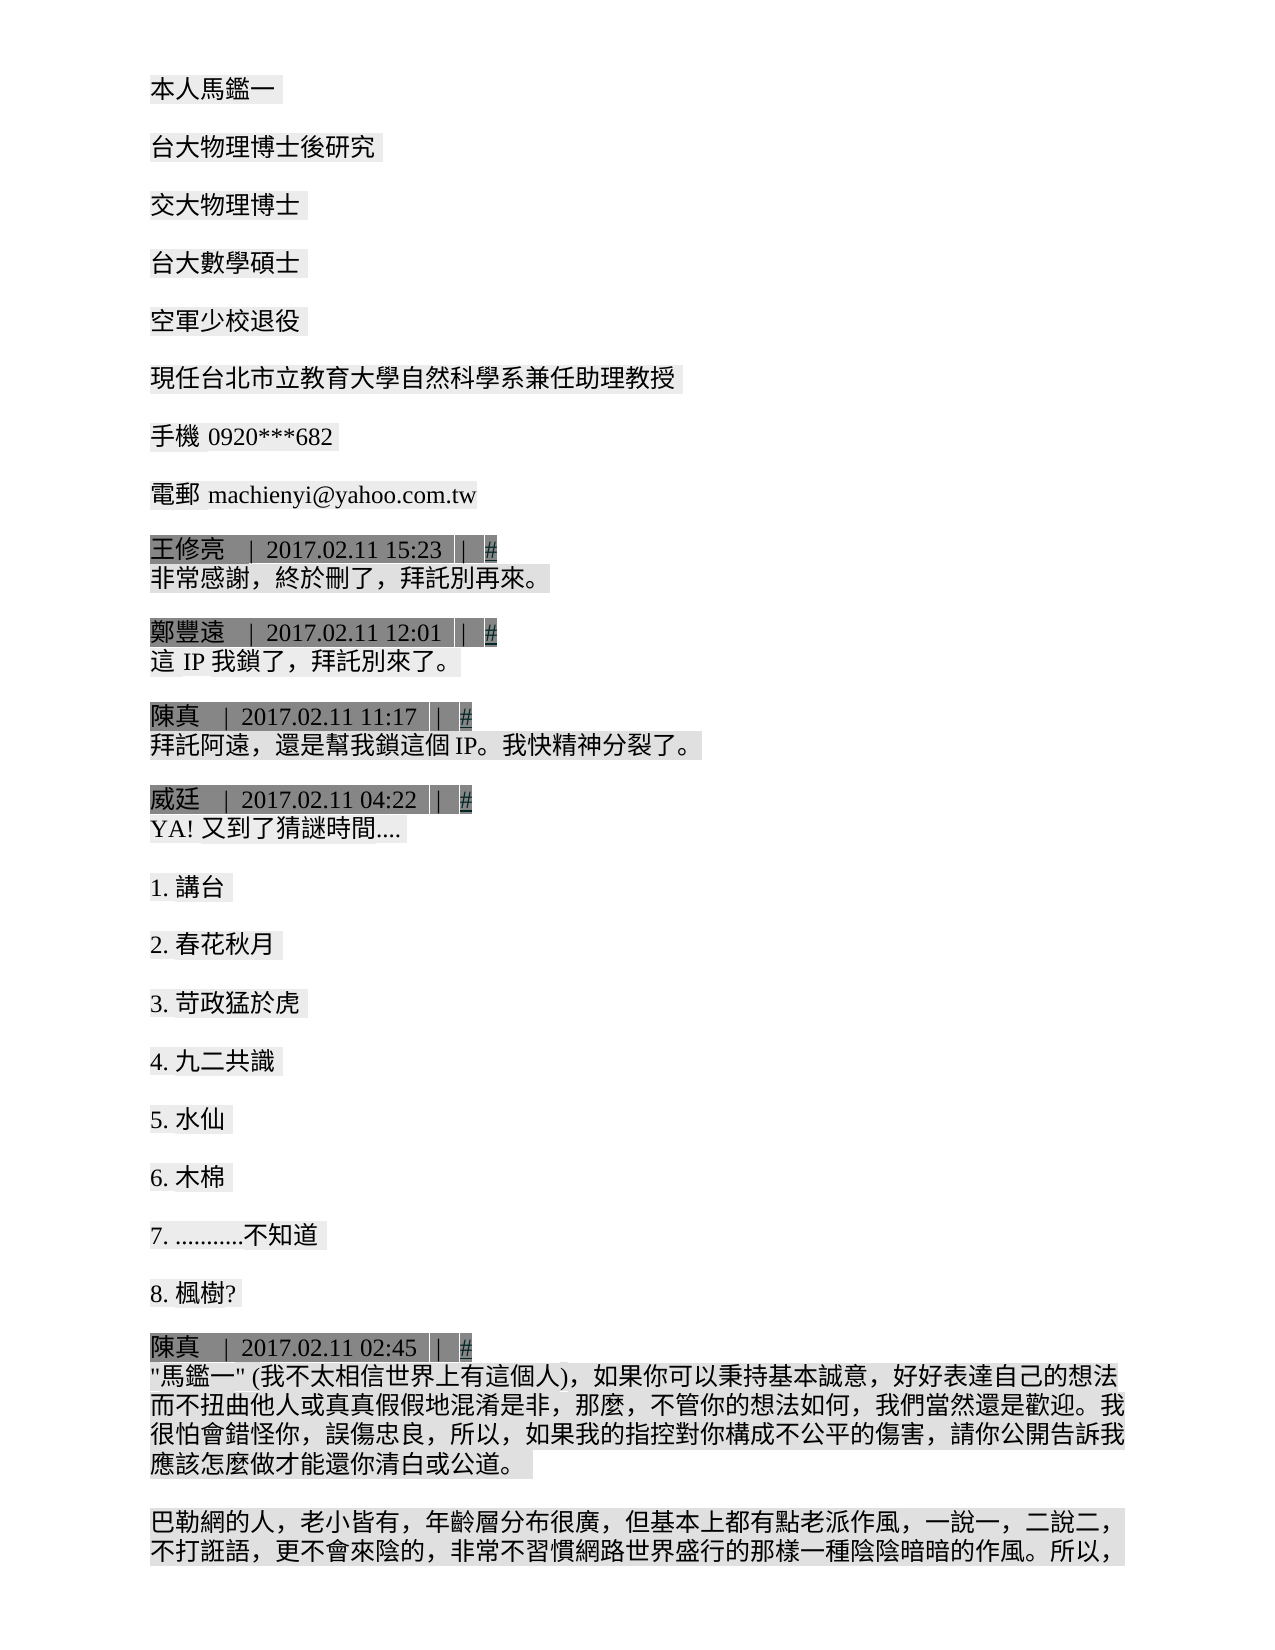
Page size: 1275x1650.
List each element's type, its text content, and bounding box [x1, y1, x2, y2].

text 鄭豐遠 | 2017.02.11 12:01 | # [150, 618, 1125, 647]
text 非常感謝，終於刪了，拜託別再來。 [150, 564, 1125, 593]
text 這 IP 我鎖了，拜託別來了。 [150, 647, 1125, 677]
text 拜託阿遠，還是幫我鎖這個IP。我快精神分裂了。 [150, 731, 1125, 760]
text "馬鑑一" (我不太相信世界上有這個人)，如果你可以秉持基本誠意，好好表達自己的想法而不扭曲他人或真真假假地混淆是非，那麼，不管你的想法如何，我們當然還是歡迎。我很怕會錯怪你，誤傷忠良，所以，如果我的指控對你構成不公平的傷害，請你公開告訴我應該怎麼做才能還你清白或公道。 巴勒網的人，老小皆有，年齡層分布很廣，但基本上都有點老派作風，一說一，二說二，不打誑語，更不會來陰的，非常不習慣網路世界盛行的那樣一種陰陰暗暗的作風。所以， [150, 1362, 1125, 1566]
text 陳真 | 2017.02.11 02:45 | # [150, 1333, 1125, 1362]
text 本人馬鑑一 台大物理博士後研究 交大物理博士 台大數學碩士 空軍少校退役 現任台北市立教育大學自然科學系兼任助理教授 手機 0920***682 電郵 machienyi@yahoo.com.tw [150, 75, 1125, 510]
text 威廷 | 2017.02.11 04:22 | # [150, 785, 1125, 814]
text 王修亮 | 2017.02.11 15:23 | # [150, 535, 1125, 564]
text YA! 又到了猜謎時間.... 1. 講台 2. 春花秋月 3. 苛政猛於虎 4. 九二共識 5. 水仙 6. 木棉 7. ...........不知道 8. 楓樹? [150, 814, 1125, 1308]
text 陳真 | 2017.02.11 11:17 | # [150, 702, 1125, 731]
